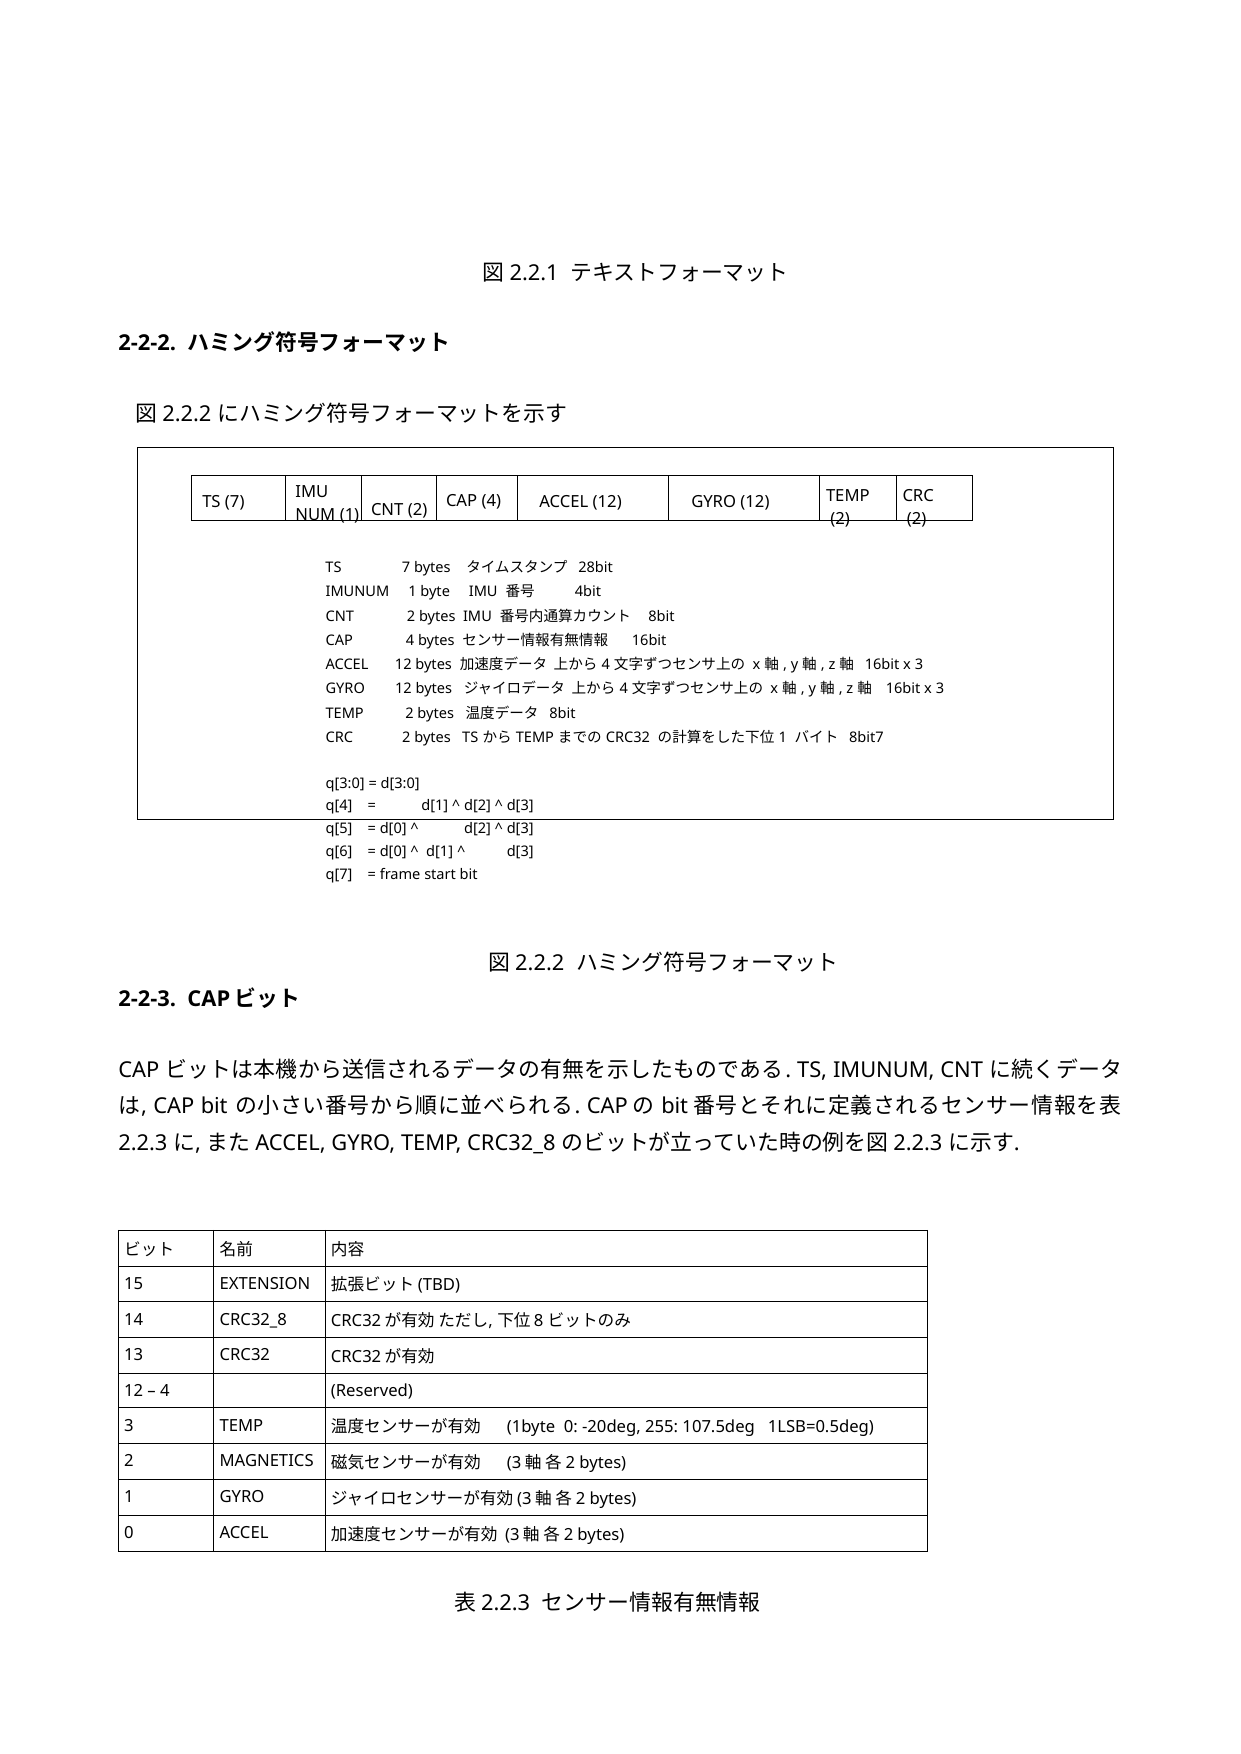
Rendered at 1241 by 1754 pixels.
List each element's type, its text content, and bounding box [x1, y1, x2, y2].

table_header 内容 [326, 1231, 927, 1266]
text 図 2.2.2 にハミング符号フォーマットを示す [118, 396, 1122, 428]
table_cell 2 [119, 1444, 213, 1479]
table_cell 0 [119, 1516, 213, 1551]
table_cell 拡張ビット (TBD) [326, 1267, 927, 1301]
table_cell (Reserved) [326, 1374, 927, 1407]
table_cell MAGNETICS [214, 1444, 325, 1479]
table_cell CRC32が有効 [326, 1338, 927, 1373]
text 図 2.2.1 テキストフォーマット [118, 255, 1122, 287]
table_cell 3 [119, 1408, 213, 1443]
table_header 名前 [214, 1231, 325, 1266]
table_cell ACCEL [214, 1516, 325, 1551]
table_cell CRC32_8 [214, 1302, 325, 1337]
table_cell 1 [119, 1480, 213, 1515]
table_cell 加速度センサーが有効 (3軸 各 2 bytes) [326, 1516, 927, 1551]
text 2-2-3. CAPビット [118, 981, 1122, 1013]
table_cell 12 – 4 [119, 1374, 213, 1407]
table_cell 13 [119, 1338, 213, 1373]
table_cell CRC32が有効 ただし, 下位8 ビットのみ [326, 1302, 927, 1337]
text CAP ビットは本機から送信されるデータの有無を示したものである. TS, IMUNUM, CNT に続くデータは, CAP bit の小さい番号から順に並べられる. CAPの bit番号とそれに定義されるセンサー情報を表 2.2.3 に, また ACCEL, GYRO, TEMP, CRC32_8 のビットが立っていた時の例を図 2.2.3 に示す. [118, 1052, 1122, 1157]
text 表 2.2.3 センサー情報有無情報 [118, 1585, 1122, 1617]
text 2-2-2. ハミング符号フォーマット [118, 325, 1122, 357]
table_cell 磁気センサーが有効 (3軸 各 2 bytes) [326, 1444, 927, 1479]
table_cell 温度センサーが有効 (1byte 0: -20deg, 255: 107.5deg 1LSB=0.5deg) [326, 1408, 927, 1443]
table_header ビット [119, 1231, 213, 1266]
table_cell CRC32 [214, 1338, 325, 1373]
table_cell GYRO [214, 1480, 325, 1515]
table_cell TEMP [214, 1408, 325, 1443]
table_cell 15 [119, 1267, 213, 1301]
text 図 2.2.2 ハミング符号フォーマット [118, 945, 1122, 977]
table_cell 14 [119, 1302, 213, 1337]
table_cell ジャイロセンサーが有効 (3軸 各 2 bytes) [326, 1480, 927, 1515]
table_cell [214, 1374, 325, 1407]
table_cell EXTENSION [214, 1267, 325, 1301]
